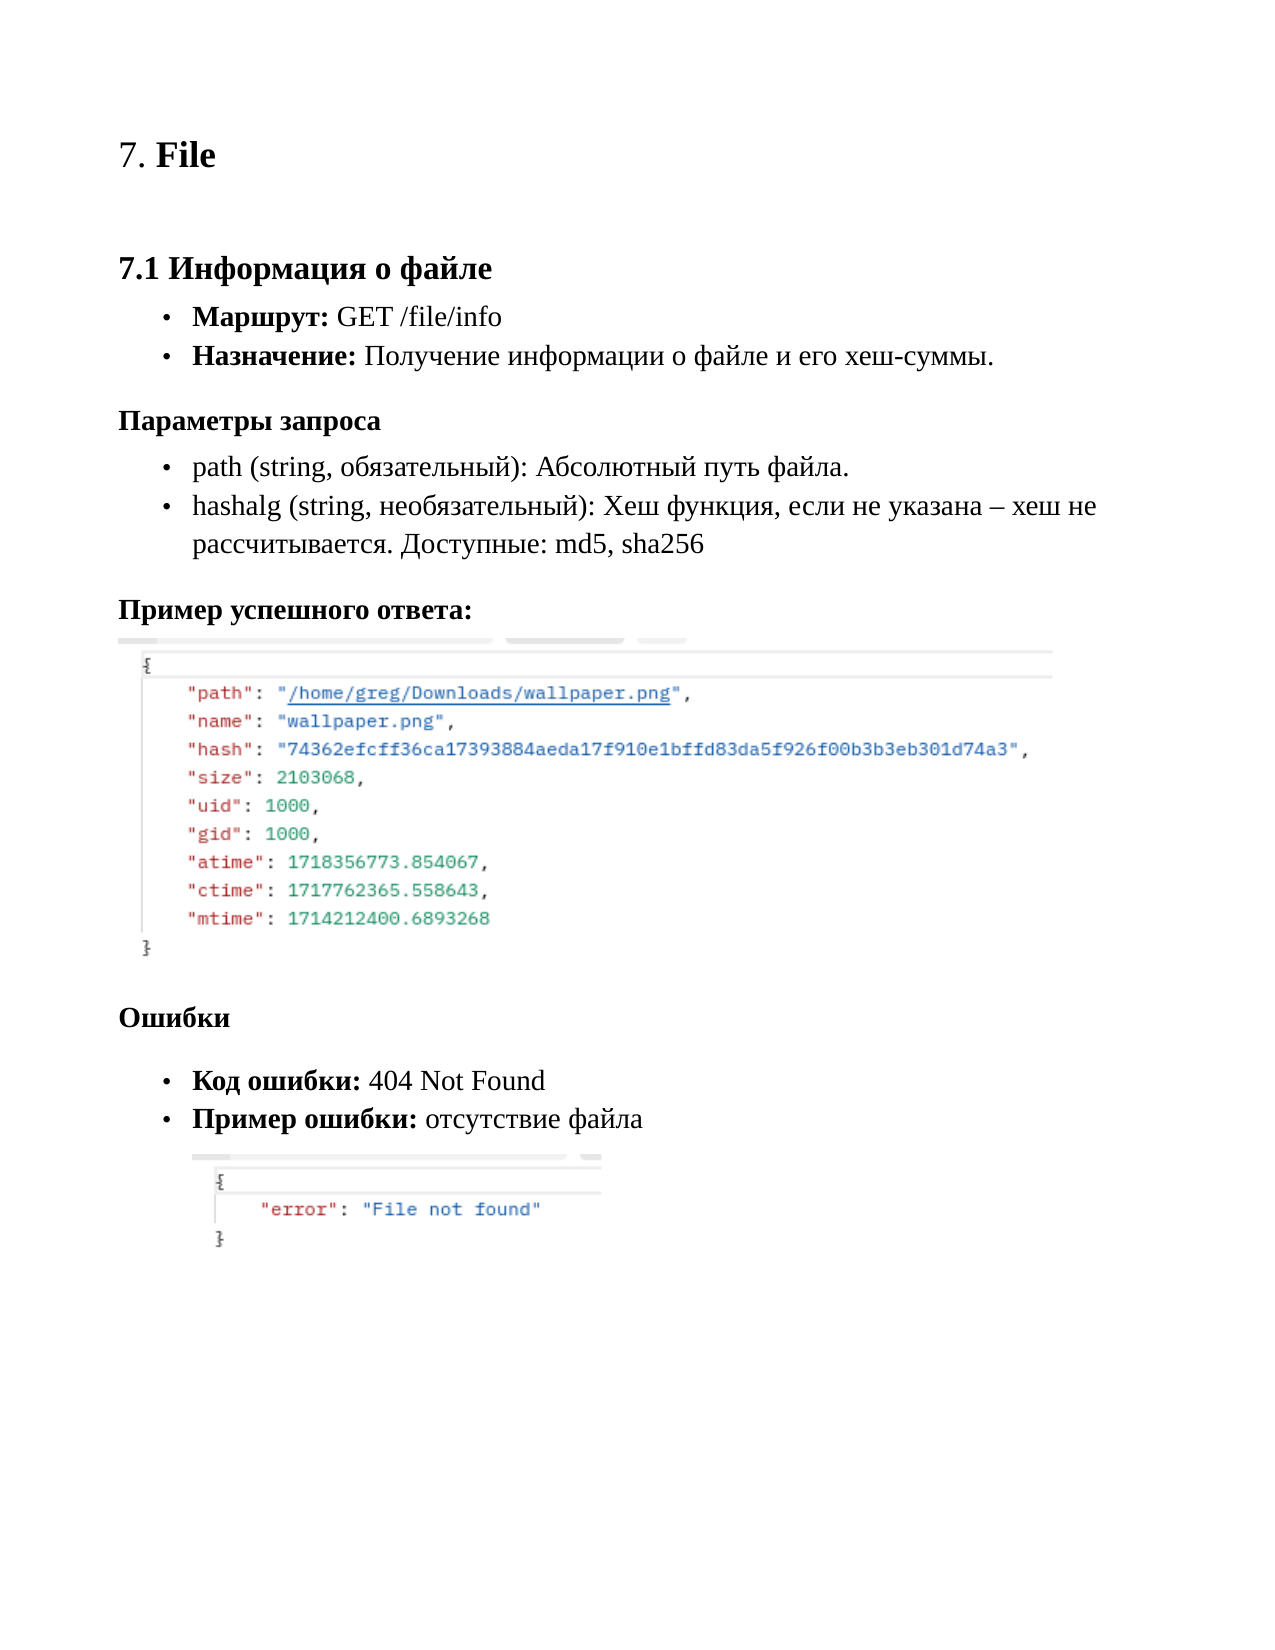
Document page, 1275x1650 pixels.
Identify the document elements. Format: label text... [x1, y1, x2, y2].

subtitle 7.1 Информация о файле [118, 248, 1157, 287]
list Назначение: Получение информации о файле и его хеш-суммы. [162, 338, 1157, 371]
list Пример ошибки: отсутствие файла [162, 1102, 1157, 1135]
list Код ошибки: 404 Not Found [162, 1063, 1157, 1097]
subtitle Параметры запроса [118, 403, 1157, 437]
picture [118, 638, 1053, 975]
subtitle Ошибки [118, 1000, 1157, 1033]
subtitle 7. File [118, 133, 1157, 176]
list Маршрут: GET /file/info [162, 299, 1157, 333]
subtitle Пример успешного ответа: [118, 592, 1157, 626]
list hashalg (string, необязательный): Хеш функция, если не указана – хеш не рассчитывается. Доступные: md5, sha256 [162, 488, 1157, 560]
list path (string, обязательный): Абсолютный путь файла. [162, 449, 1157, 483]
picture [192, 1154, 602, 1293]
